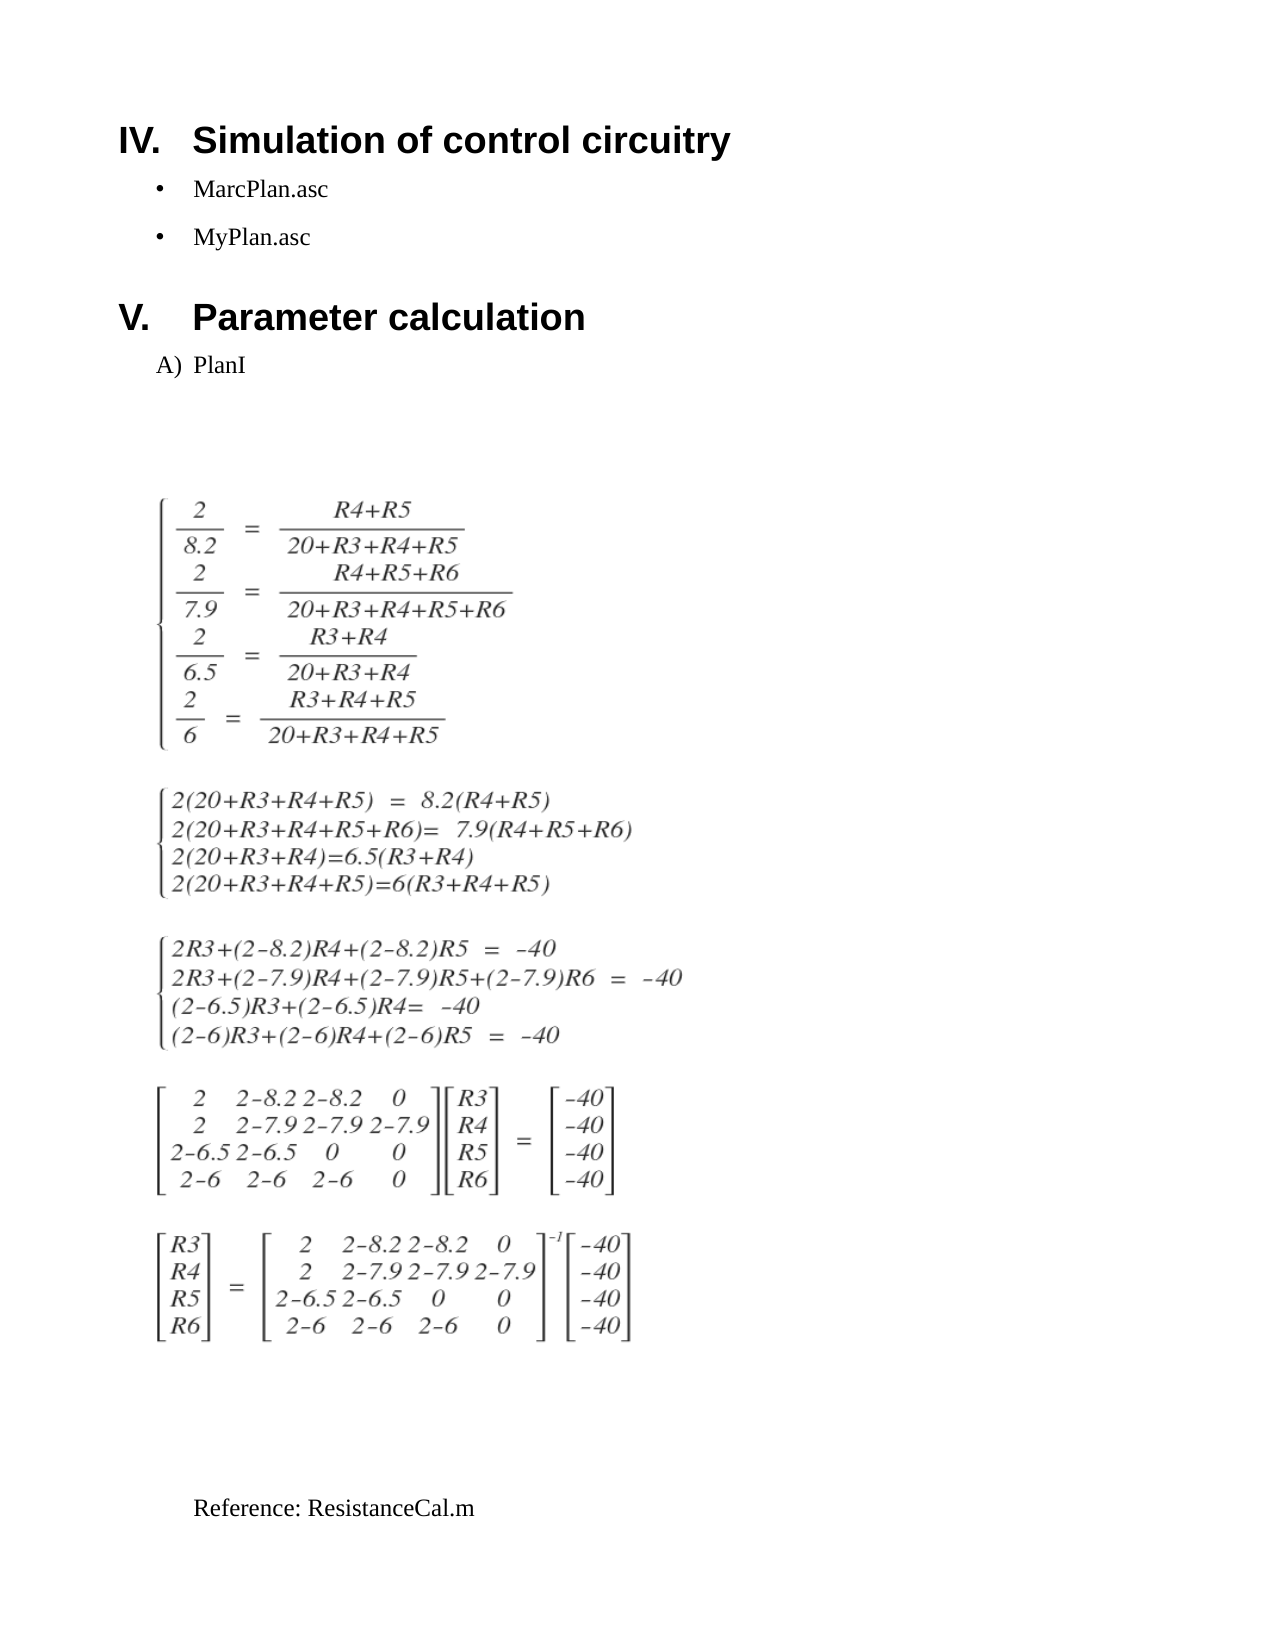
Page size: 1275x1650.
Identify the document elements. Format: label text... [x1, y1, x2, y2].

list PlanI [156, 351, 1157, 379]
list MarcPlan.asc [156, 174, 1157, 203]
list MyPlan.asc [156, 222, 1157, 251]
subtitle Parameter calculation [118, 294, 1157, 338]
subtitle Simulation of control circuitry [118, 118, 1157, 162]
picture [149, 404, 695, 1403]
list Reference: ResistanceCal.m [156, 1493, 1157, 1522]
